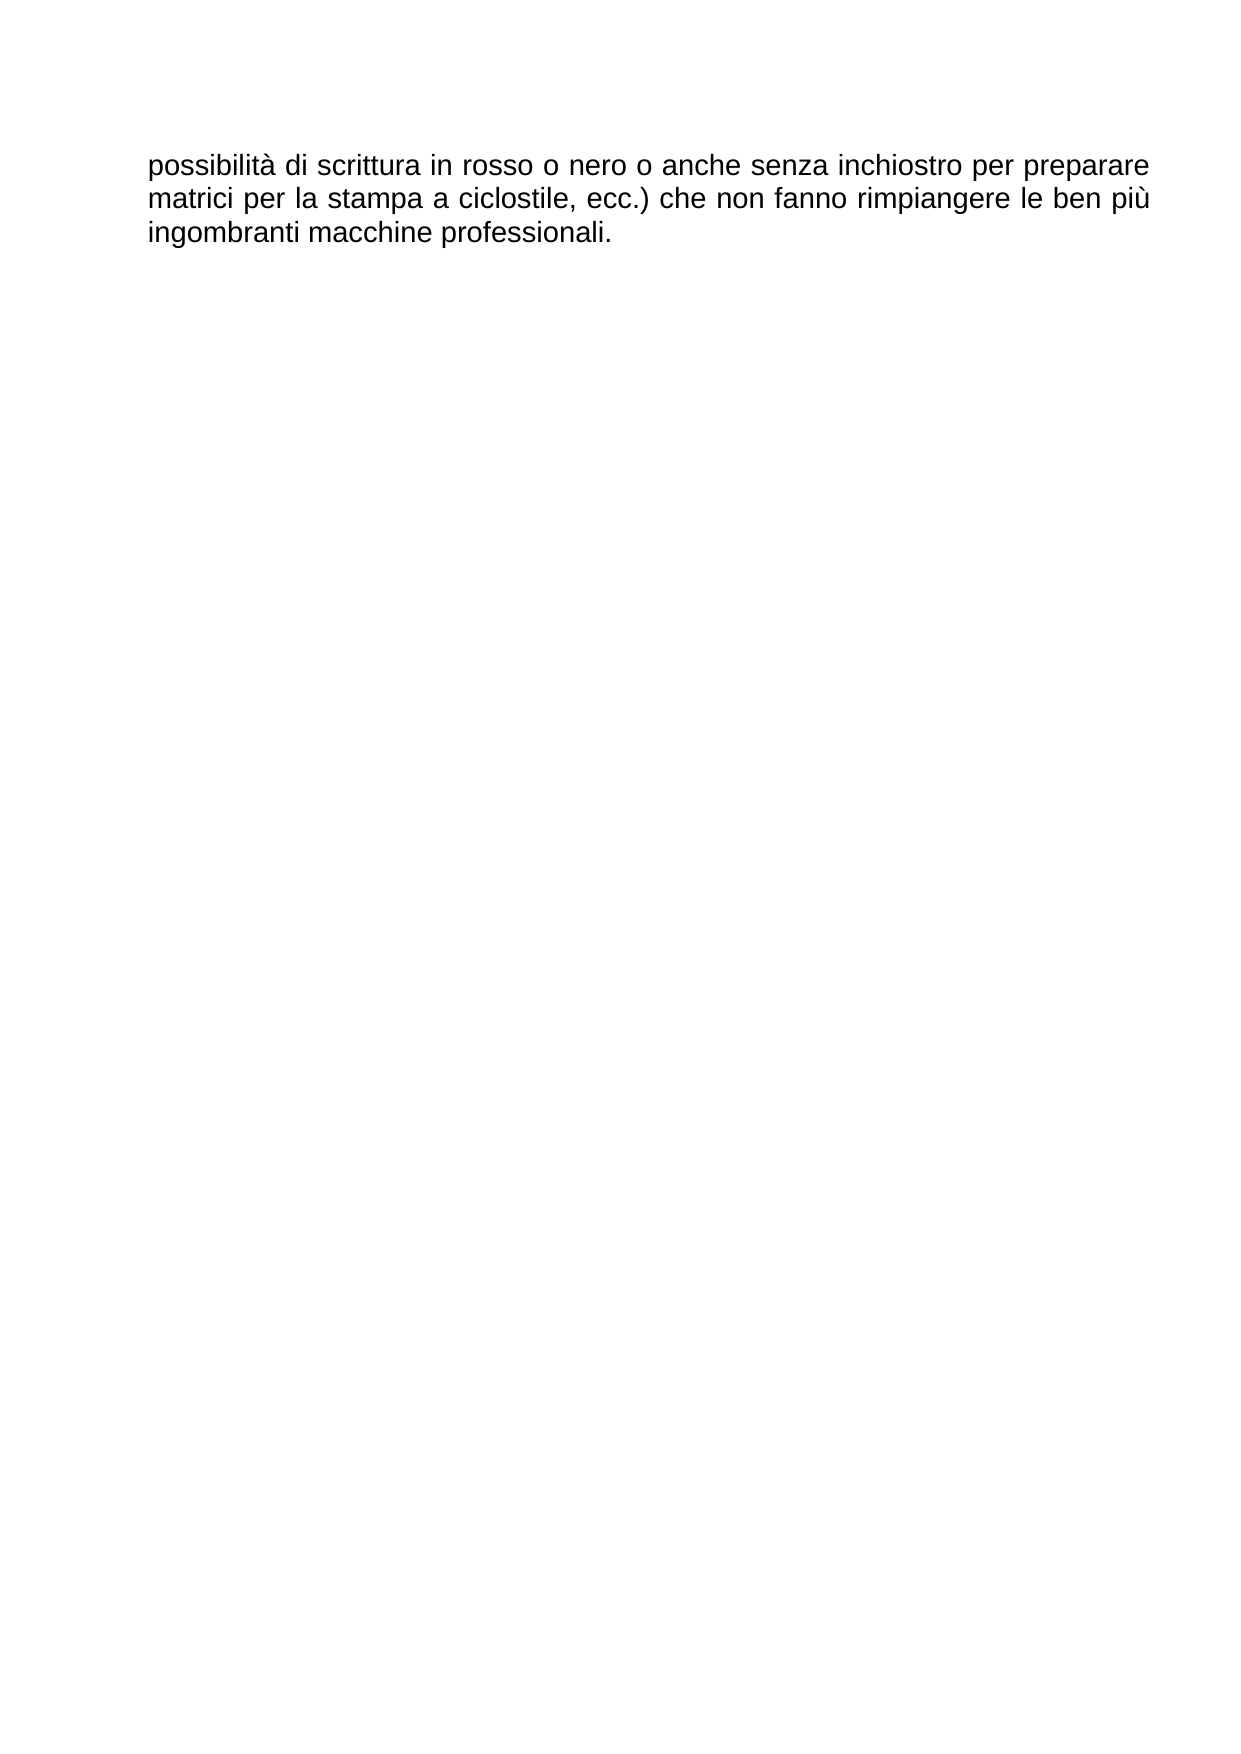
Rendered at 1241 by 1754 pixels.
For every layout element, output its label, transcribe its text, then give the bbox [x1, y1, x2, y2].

text possibilità di scrittura in rosso o nero o anche senza inchiostro per preparare matrici per la stampa a ciclostile, ecc.) che non fanno rimpiangere le ben più ingombranti macchine professionali. [148, 148, 1152, 248]
